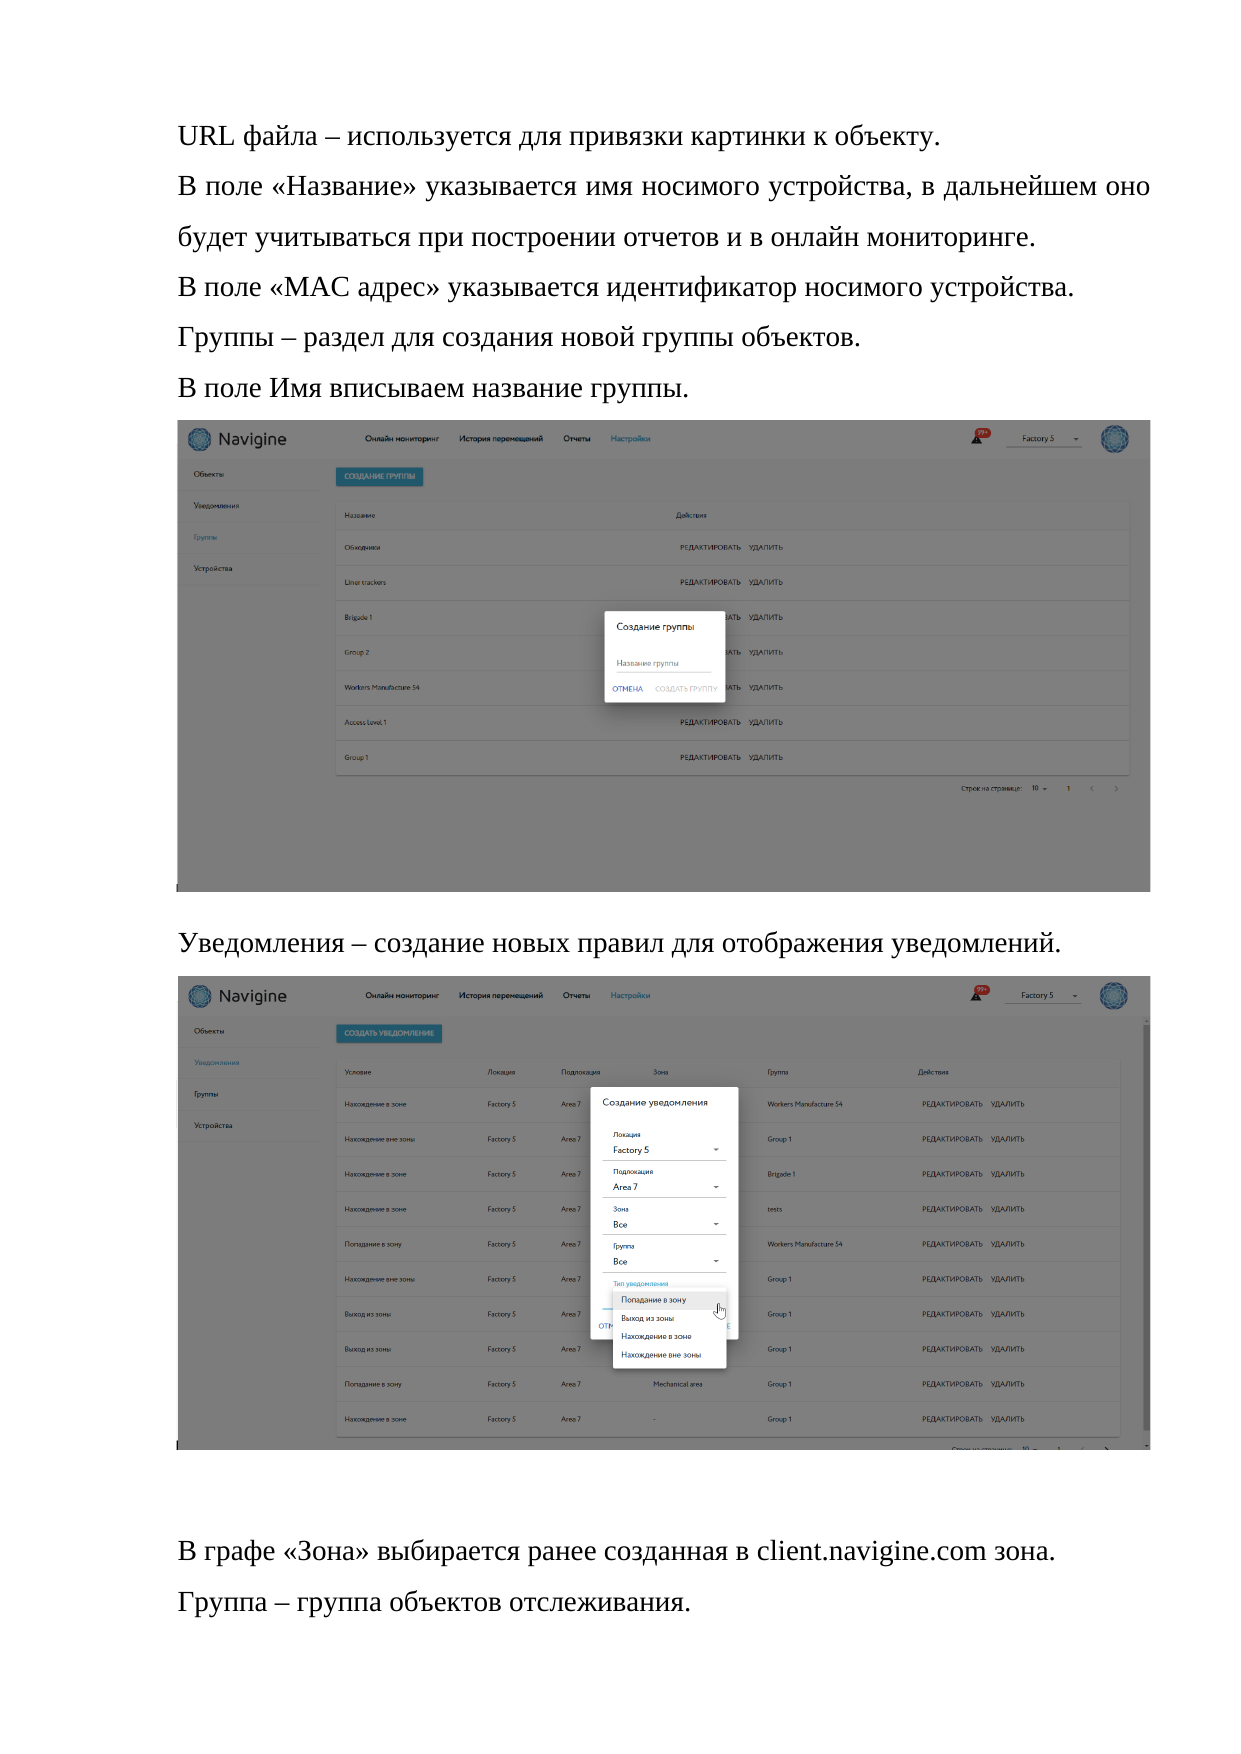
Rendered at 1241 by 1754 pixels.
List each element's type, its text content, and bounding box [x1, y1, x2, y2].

text В поле «Название» указывается имя носимого устройства, в дальнейшем оно будет учитываться при построении отчетов и в онлайн мониторинге. [177, 168, 1152, 252]
text Уведомления – создание новых правил для отображения уведомлений. [177, 420, 1152, 959]
text Группы – раздел для создания новой группы объектов. [177, 319, 1152, 353]
text В поле Имя вписываем название группы. [177, 370, 1152, 403]
text В поле «MAC адрес» указывается идентификатор носимого устройства. [177, 269, 1152, 303]
text Группа – группа объектов отслеживания. [177, 1584, 1152, 1617]
text URL файла – используется для привязки картинки к объекту. [177, 118, 1152, 152]
picture [176, 976, 1151, 1450]
text В графе «Зона» выбирается ранее созданная в client.navigine.com зона. [177, 1533, 1152, 1567]
picture [176, 420, 1151, 892]
